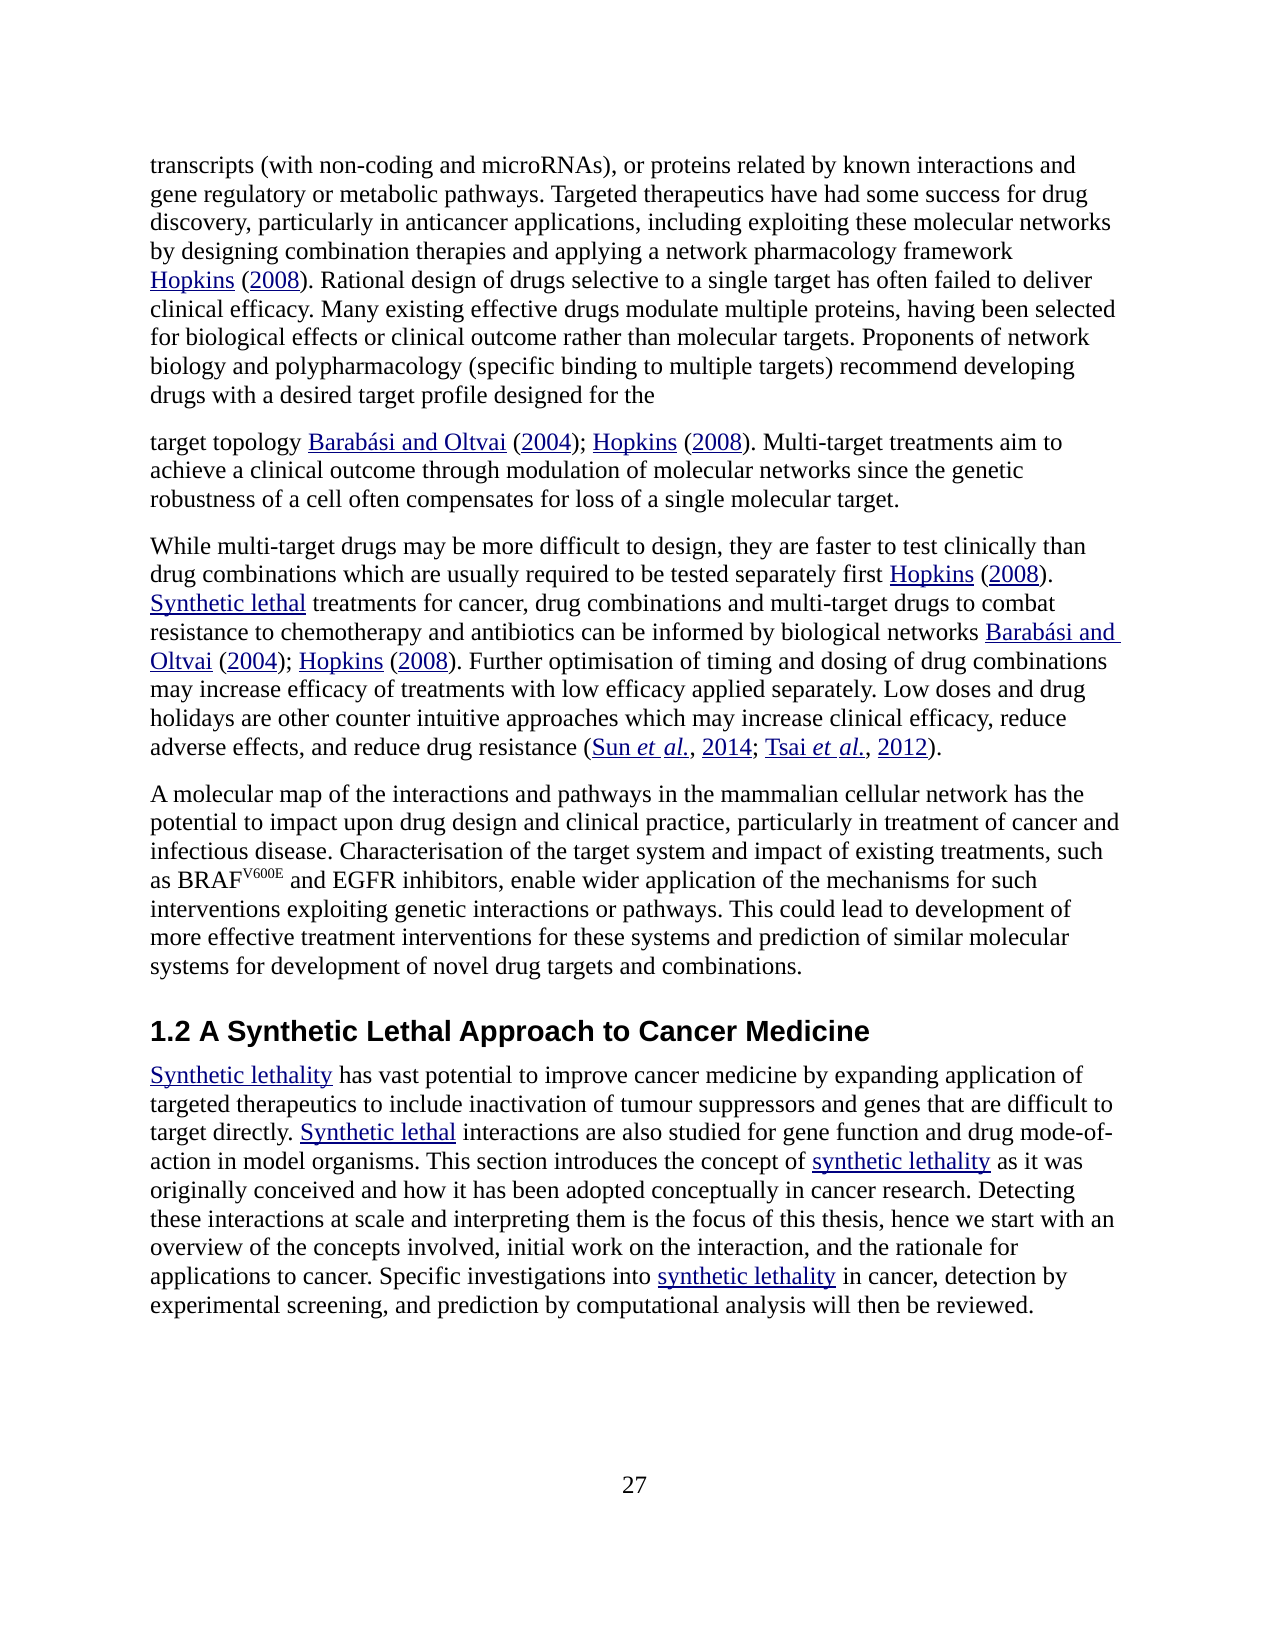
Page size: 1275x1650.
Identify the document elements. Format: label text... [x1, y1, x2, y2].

subtitle 1.2 A Synthetic Lethal Approach to Cancer Medicine [150, 1014, 1125, 1047]
text target topology Barabási and Oltvai (2004); Hopkins (2008). Multi-target treatments aim to achieve a clinical outcome through modulation of molecular networks since the genetic robustness of a cell often compensates for loss of a single molecular target. [150, 427, 1125, 513]
text While multi-target drugs may be more difficult to design, they are faster to test clinically than drug combinations which are usually required to be tested separately first Hopkins (2008). Synthetic lethal treatments for cancer, drug combinations and multi-target drugs to combat resistance to chemotherapy and antibiotics can be informed by biological networks Barabási and Oltvai (2004); Hopkins (2008). Further optimisation of timing and dosing of drug combinations may increase efficacy of treatments with low efficacy applied separately. Low doses and drug holidays are other counter intuitive approaches which may increase clinical efficacy, reduce adverse effects, and reduce drug resistance (Sun et al., 2014; Tsai et al., 2012). [150, 531, 1125, 761]
text A molecular map of the interactions and pathways in the mammalian cellular network has the potential to impact upon drug design and clinical practice, particularly in treatment of cancer and infectious disease. Characterisation of the target system and impact of existing treatments, such as BRAFV600E and EGFR inhibitors, enable wider application of the mechanisms for such interventions exploiting genetic interactions or pathways. This could lead to development of more effective treatment interventions for these systems and prediction of similar molecular systems for development of novel drug targets and combinations. [150, 779, 1125, 980]
text transcripts (with non-coding and microRNAs), or proteins related by known interactions and gene regulatory or metabolic pathways. Targeted therapeutics have had some success for drug discovery, particularly in anticancer applications, including exploiting these molecular networks by designing combination therapies and applying a network pharmacology framework Hopkins (2008). Rational design of drugs selective to a single target has often failed to deliver clinical efficacy. Many existing effective drugs modulate multiple proteins, having been selected for biological effects or clinical outcome rather than molecular targets. Proponents of network biology and polypharmacology (specific binding to multiple targets) recommend developing drugs with a desired target profile designed for the [150, 150, 1125, 409]
text Synthetic lethality has vast potential to improve cancer medicine by expanding application of targeted therapeutics to include inactivation of tumour suppressors and genes that are difficult to target directly. Synthetic lethal interactions are also studied for gene function and drug mode-of-action in model organisms. This section introduces the concept of synthetic lethality as it was originally conceived and how it has been adopted conceptually in cancer research. Detecting these interactions at scale and interpreting them is the focus of this thesis, hence we start with an overview of the concepts involved, initial work on the interaction, and the rationale for applications to cancer. Specific investigations into synthetic lethality in cancer, detection by experimental screening, and prediction by computational analysis will then be reviewed. [150, 1060, 1125, 1319]
